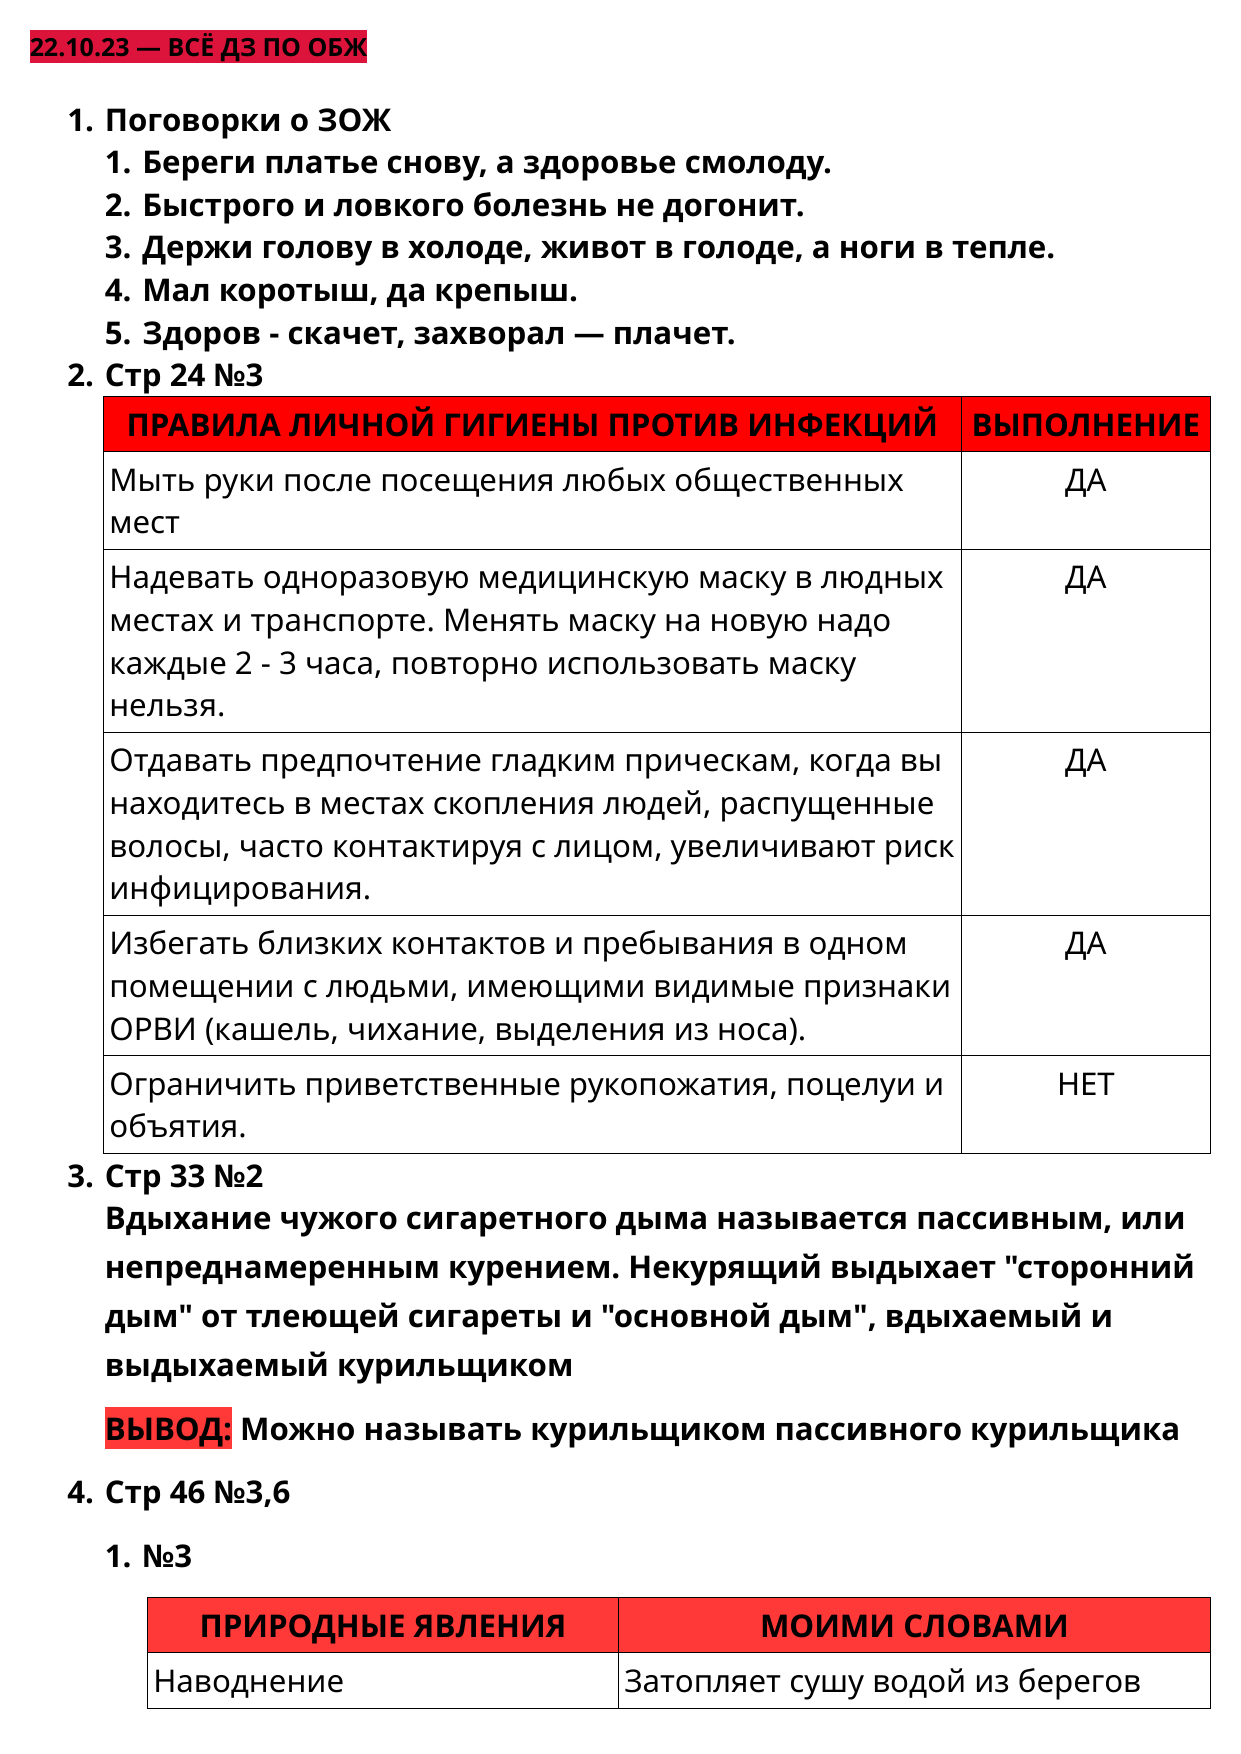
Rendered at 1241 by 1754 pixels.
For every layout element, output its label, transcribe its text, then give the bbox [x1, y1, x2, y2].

table_cell ДА [962, 733, 1210, 914]
text 22.10.23 — ВСЁ ДЗ ПО ОБЖ [29, 29, 1211, 63]
table_header ПРИРОДНЫЕ ЯВЛЕНИЯ [148, 1598, 618, 1652]
table_cell ДА [962, 550, 1210, 732]
list Стр 24 №3 [67, 353, 1211, 396]
list Держи голову в холоде, живот в голоде, а ноги в тепле. [104, 225, 1211, 268]
list Поговорки о ЗОЖ [67, 98, 1211, 140]
table_cell Наводнение [148, 1653, 618, 1707]
list Береги платье снову, а здоровье смолоду. [104, 140, 1211, 183]
list №3 [104, 1534, 1211, 1576]
table_header МОИМИ СЛОВАМИ [619, 1598, 1210, 1652]
table_header ВЫПОЛНЕНИЕ [962, 397, 1210, 451]
table_cell ДА [962, 916, 1210, 1055]
table_cell Отдавать предпочтение гладким прическам, когда вы находитесь в местах скопления людей, распущенные волосы, часто контактируя с лицом, увеличивают риск инфицирования. [104, 733, 961, 914]
table_cell Избегать близких контактов и пребывания в одном помещении с людьми, имеющими видимые признаки ОРВИ (кашель, чихание, выделения из носа). [104, 916, 961, 1055]
list Вдыхание чужого сигаретного дыма называется пассивным, или непреднамеренным курением. Некурящий выдыхает "сторонний дым" от тлеющей сигареты и "основной дым", вдыхаемый и выдыхаемый курильщиком [67, 1196, 1211, 1386]
list ВЫВОД: Можно называть курильщиком пассивного курильщика [67, 1407, 1211, 1449]
list Стр 33 №2 [67, 1153, 1211, 1196]
table_header ПРАВИЛА ЛИЧНОЙ ГИГИЕНЫ ПРОТИВ ИНФЕКЦИЙ [104, 397, 961, 451]
table_cell Затопляет сушу водой из берегов [619, 1653, 1210, 1707]
list Стр 46 №3,6 [67, 1470, 1211, 1513]
list Мал коротыш, да крепыш. [104, 268, 1211, 311]
list Здоров - скачет, захворал — плачет. [104, 311, 1211, 353]
table_cell НЕТ [962, 1056, 1210, 1152]
table_cell ДА [962, 452, 1210, 549]
table_cell Надевать одноразовую медицинскую маску в людных местах и транспорте. Менять маску на новую надо каждые 2 - 3 часа, повторно использовать маску нельзя. [104, 550, 961, 732]
table_cell Мыть руки после посещения любых общественных мест [104, 452, 961, 549]
table_cell Ограничить приветственные рукопожатия, поцелуи и объятия. [104, 1056, 961, 1152]
list Быстрого и ловкого болезнь не догонит. [104, 183, 1211, 225]
